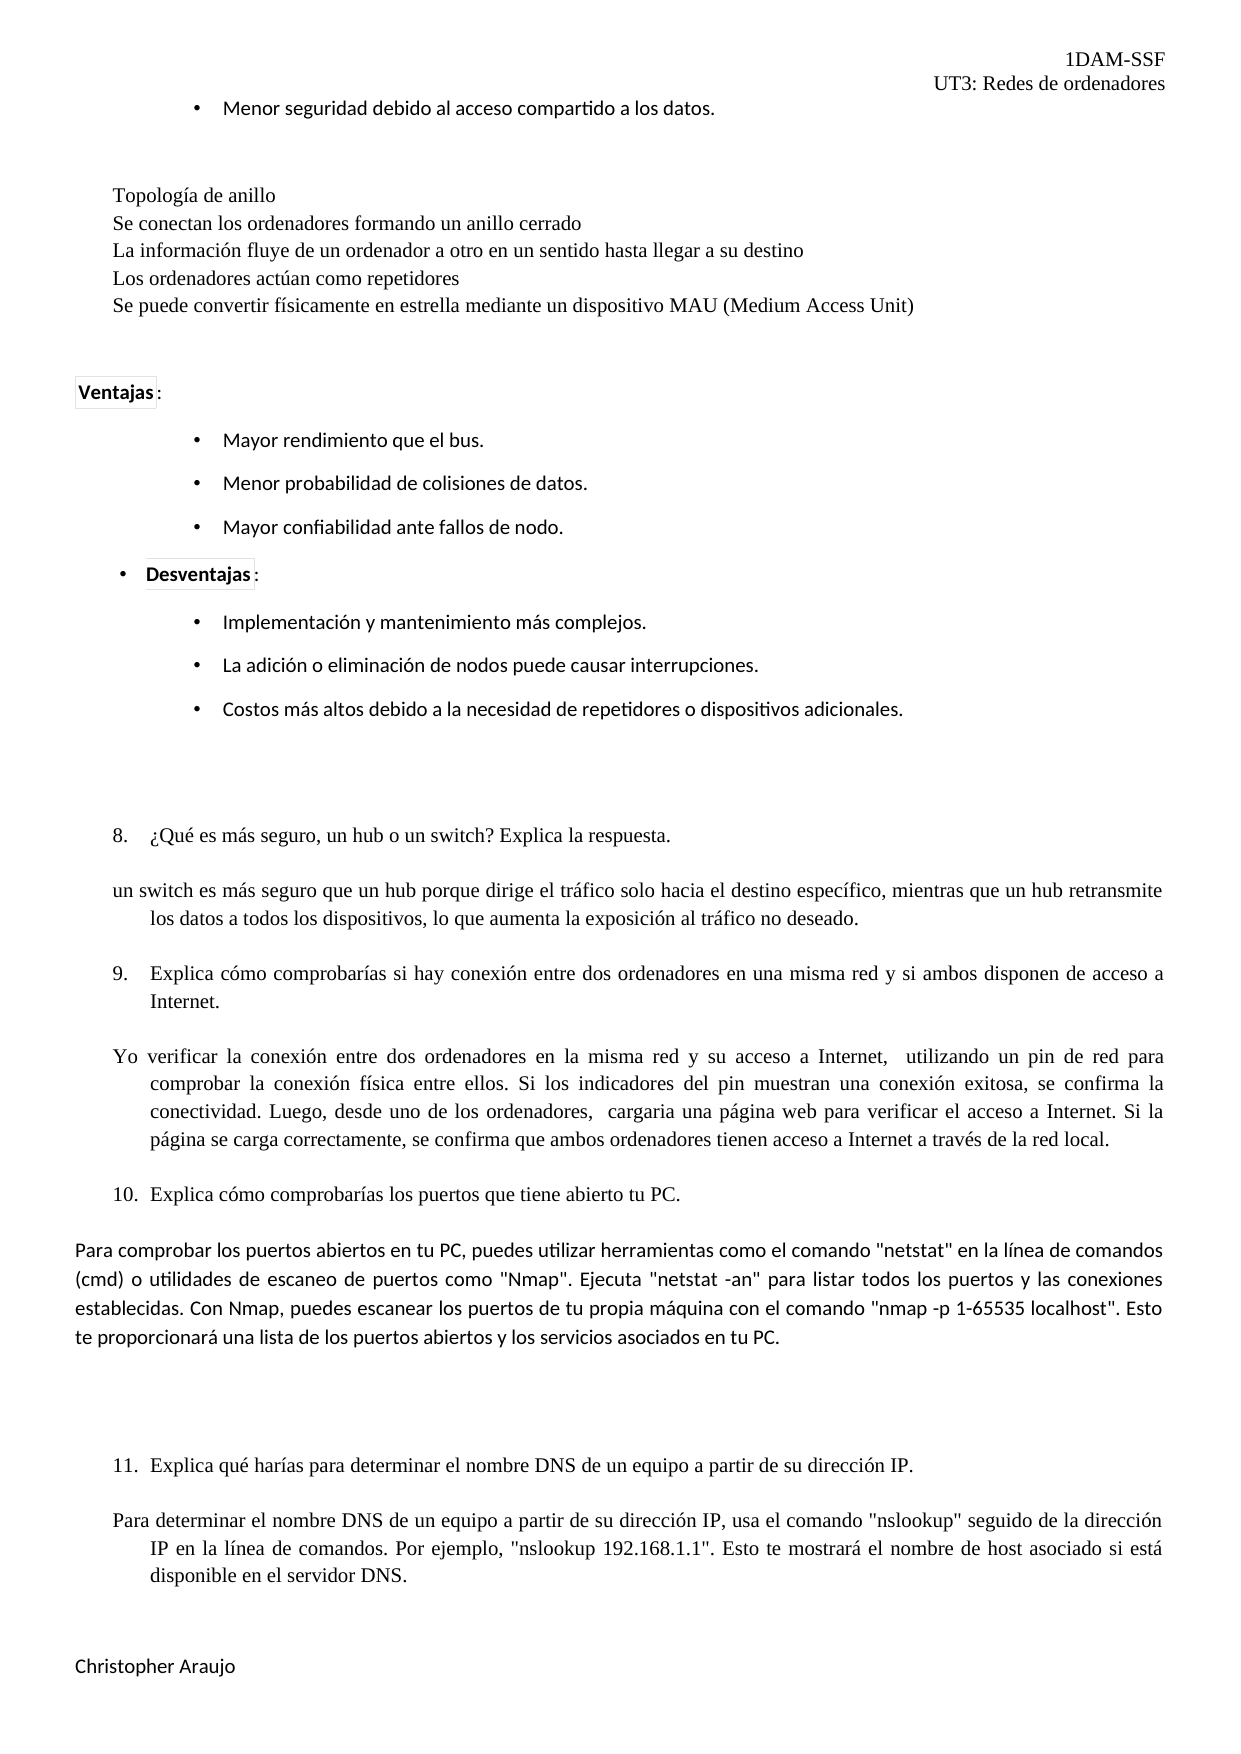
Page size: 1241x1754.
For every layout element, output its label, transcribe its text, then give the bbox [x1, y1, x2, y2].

text : [157, 376, 1165, 408]
list Mayor rendimiento que el bus. [193, 427, 1165, 452]
list Menor probabilidad de colisiones de datos. [193, 471, 1165, 496]
list Explica cómo comprobarías los puertos que tiene abierto tu PC. [112, 1182, 1165, 1206]
list Explica qué harías para determinar el nombre DNS de un equipo a partir de su dirección IP. [112, 1453, 1165, 1477]
list Menor seguridad debido al acceso compartido a los datos. [193, 95, 1165, 121]
text Topología de anillo [112, 183, 1165, 207]
text Los ordenadores actúan como repetidores [112, 266, 1165, 290]
text Ventajas [76, 377, 156, 408]
list Explica cómo comprobarías si hay conexión entre dos ordenadores en una misma red y si ambos disponen de acceso a Internet. [112, 961, 1165, 1013]
list Mayor confiabilidad ante fallos de nodo. [193, 514, 1165, 540]
text Se conectan los ordenadores formando un anillo cerrado [112, 211, 1165, 234]
list La adición o eliminación de nodos puede causar interrupciones. [193, 653, 1165, 678]
text Se puede convertir físicamente en estrella mediante un dispositivo MAU (Medium Access Unit) [112, 293, 1165, 317]
list ¿Qué es más seguro, un hub o un switch? Explica la respuesta. [112, 823, 1165, 847]
text Para determinar el nombre DNS de un equipo a partir de su dirección IP, usa el comando "nslookup" seguido de la dirección IP en la línea de comandos. Por ejemplo, "nslookup 192.168.1.1". Esto te mostrará el nombre de host asociado si está disponible en el servidor DNS. [112, 1508, 1165, 1587]
text un switch es más seguro que un hub porque dirige el tráfico solo hacia el destino específico, mientras que un hub retransmite los datos a todos los dispositivos, lo que aumenta la exposición al tráfico no deseado. [112, 878, 1165, 930]
list Desventajas: [119, 558, 254, 589]
list Desventajas: [255, 558, 1165, 589]
text Para comprobar los puertos abiertos en tu PC, puedes utilizar herramientas como el comando "netstat" en la línea de comandos (cmd) o utilidades de escaneo de puertos como "Nmap". Ejecuta "netstat -an" para listar todos los puertos y las conexiones establecidas. Con Nmap, puedes escanear los puertos de tu propia máquina con el comando "nmap -p 1-65535 localhost". Esto te proporcionará una lista de los puertos abiertos y los servicios asociados en tu PC. [75, 1237, 1165, 1350]
list Costos más altos debido a la necesidad de repetidores o dispositivos adicionales. [193, 696, 1165, 722]
text Yo verificar la conexión entre dos ordenadores en la misma red y su acceso a Internet, utilizando un pin de red para comprobar la conexión física entre ellos. Si los indicadores del pin muestran una conexión exitosa, se confirma la conectividad. Luego, desde uno de los ordenadores, cargaria una página web para verificar el acceso a Internet. Si la página se carga correctamente, se confirma que ambos ordenadores tienen acceso a Internet a través de la red local. [112, 1044, 1165, 1151]
list Implementación y mantenimiento más complejos. [193, 609, 1165, 634]
text La información fluye de un ordenador a otro en un sentido hasta llegar a su destino [112, 238, 1165, 262]
